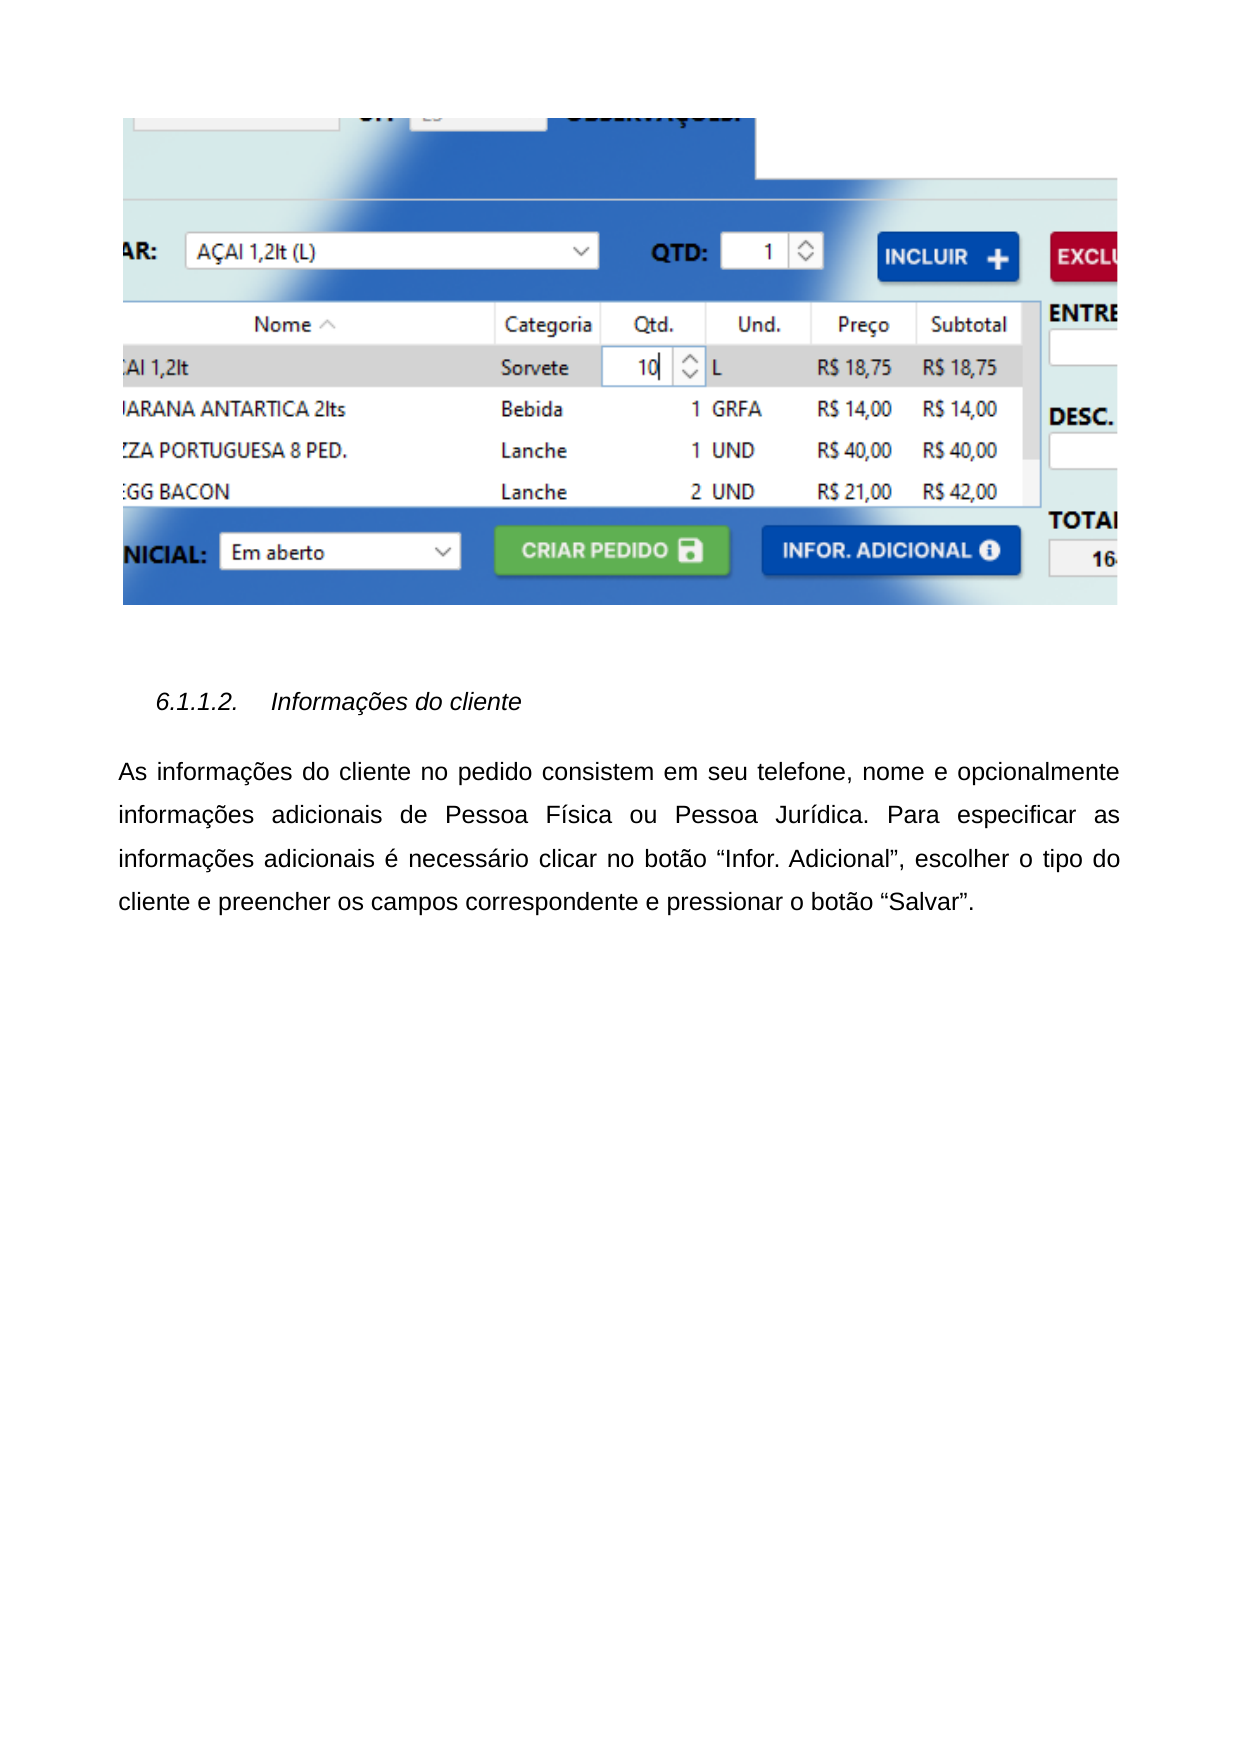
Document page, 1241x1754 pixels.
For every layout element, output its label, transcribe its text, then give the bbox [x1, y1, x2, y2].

picture [123, 118, 1118, 605]
text As informações do cliente no pedido consistem em seu telefone, nome e opcionalmente informações adicionais de Pessoa Física ou Pessoa Jurídica. Para especificar as informações adicionais é necessário clicar no botão “Infor. Adicional”, escolher o tipo do cliente e preencher os campos correspondente e pressionar o botão “Salvar”. [118, 757, 1122, 915]
subtitle Informações do cliente [155, 687, 1122, 715]
